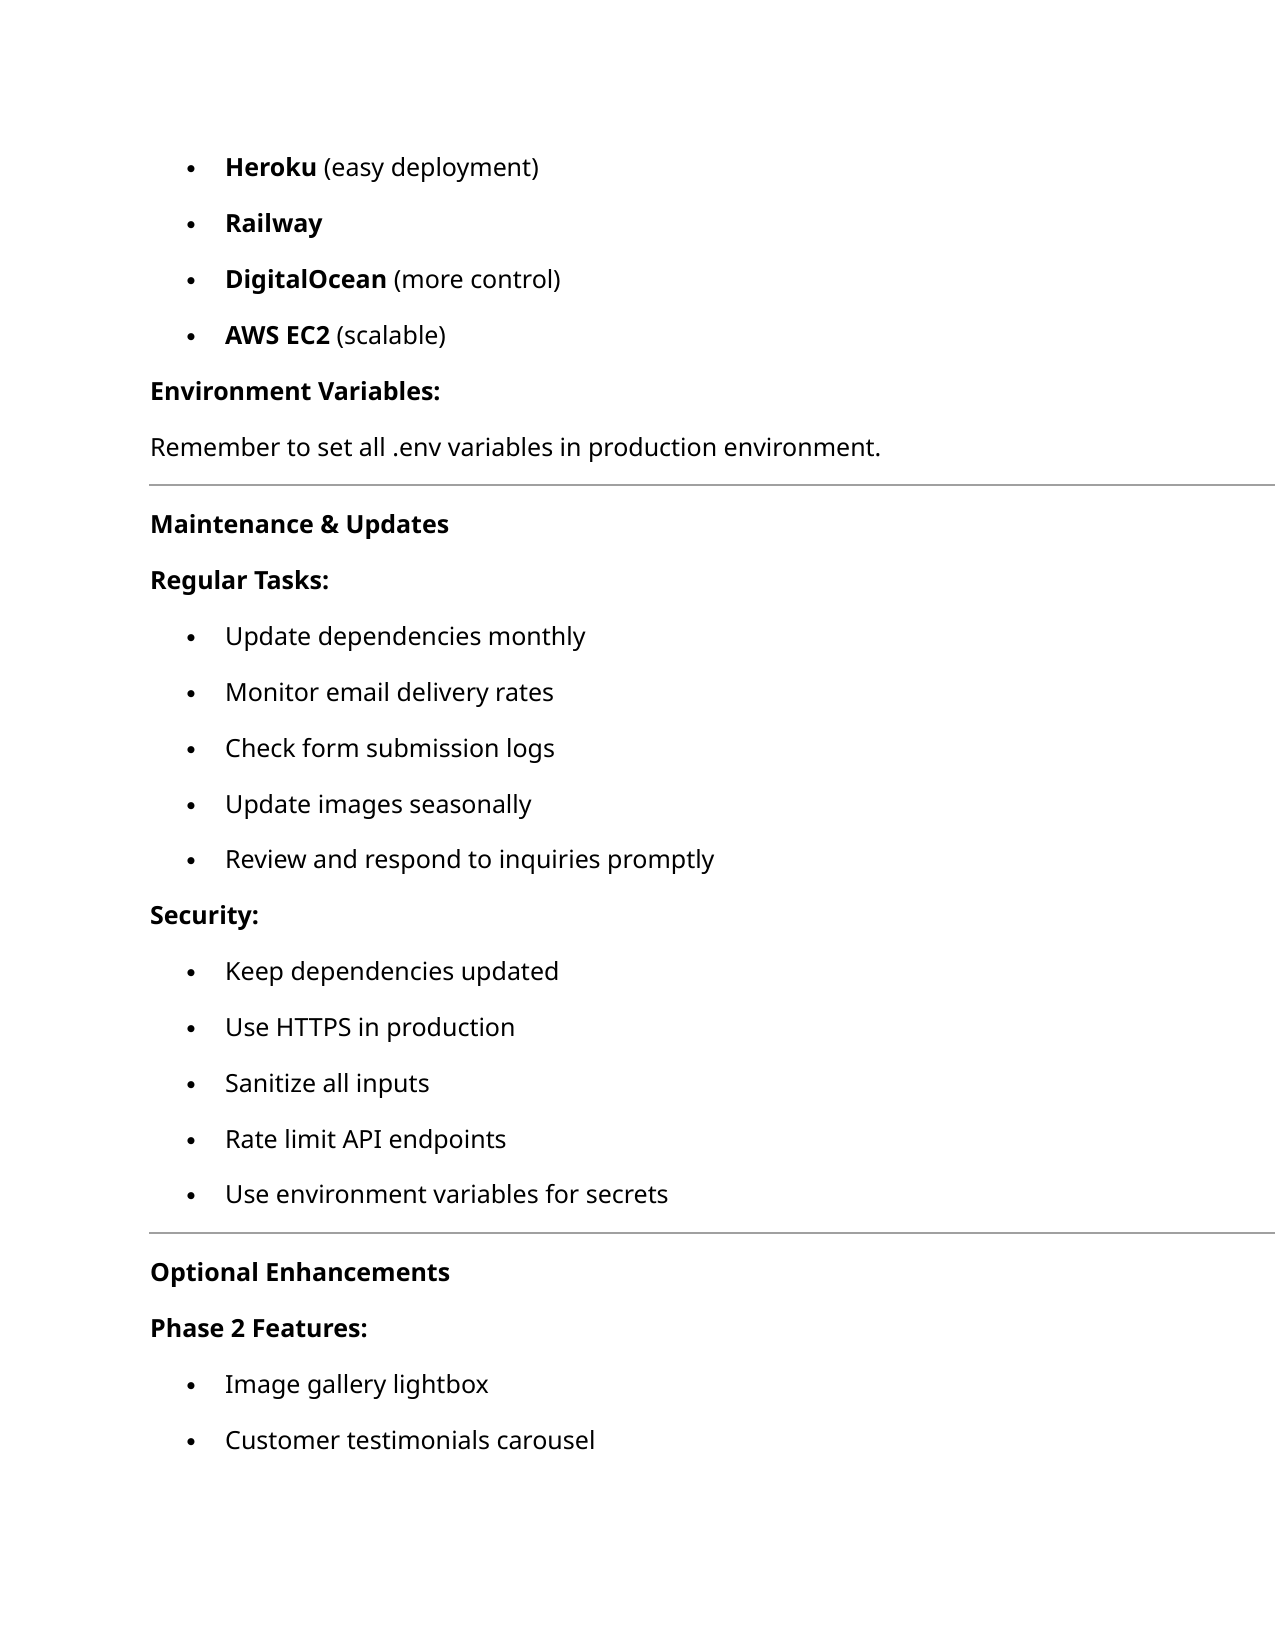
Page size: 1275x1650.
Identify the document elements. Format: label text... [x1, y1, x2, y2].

text Phase 2 Features: [150, 1311, 1125, 1345]
text Remember to set all .env variables in production environment. [150, 429, 1125, 463]
list Rate limit API endpoints [187, 1121, 1125, 1155]
list Sanitize all inputs [187, 1065, 1125, 1099]
text Security: [150, 898, 1125, 932]
list Heroku (easy deployment) [187, 150, 1125, 184]
list AWS EC2 (scalable) [187, 317, 1125, 352]
list Review and respond to inquiries promptly [187, 842, 1125, 876]
list Check form submission logs [187, 730, 1125, 764]
text Regular Tasks: [150, 563, 1125, 597]
text Optional Enhancements [150, 1255, 1125, 1289]
list Image gallery lightbox [187, 1367, 1125, 1401]
list Use environment variables for secrets [187, 1177, 1125, 1211]
list DigitalOcean (more control) [187, 262, 1125, 296]
list Customer testimonials carousel [187, 1422, 1125, 1457]
list Update dependencies monthly [187, 619, 1125, 653]
list Use HTTPS in production [187, 1009, 1125, 1044]
list Update images seasonally [187, 786, 1125, 820]
text Environment Variables: [150, 373, 1125, 407]
list Monitor email delivery rates [187, 674, 1125, 709]
text Maintenance & Updates [150, 507, 1125, 541]
list Railway [187, 206, 1125, 240]
list Keep dependencies updated [187, 954, 1125, 988]
